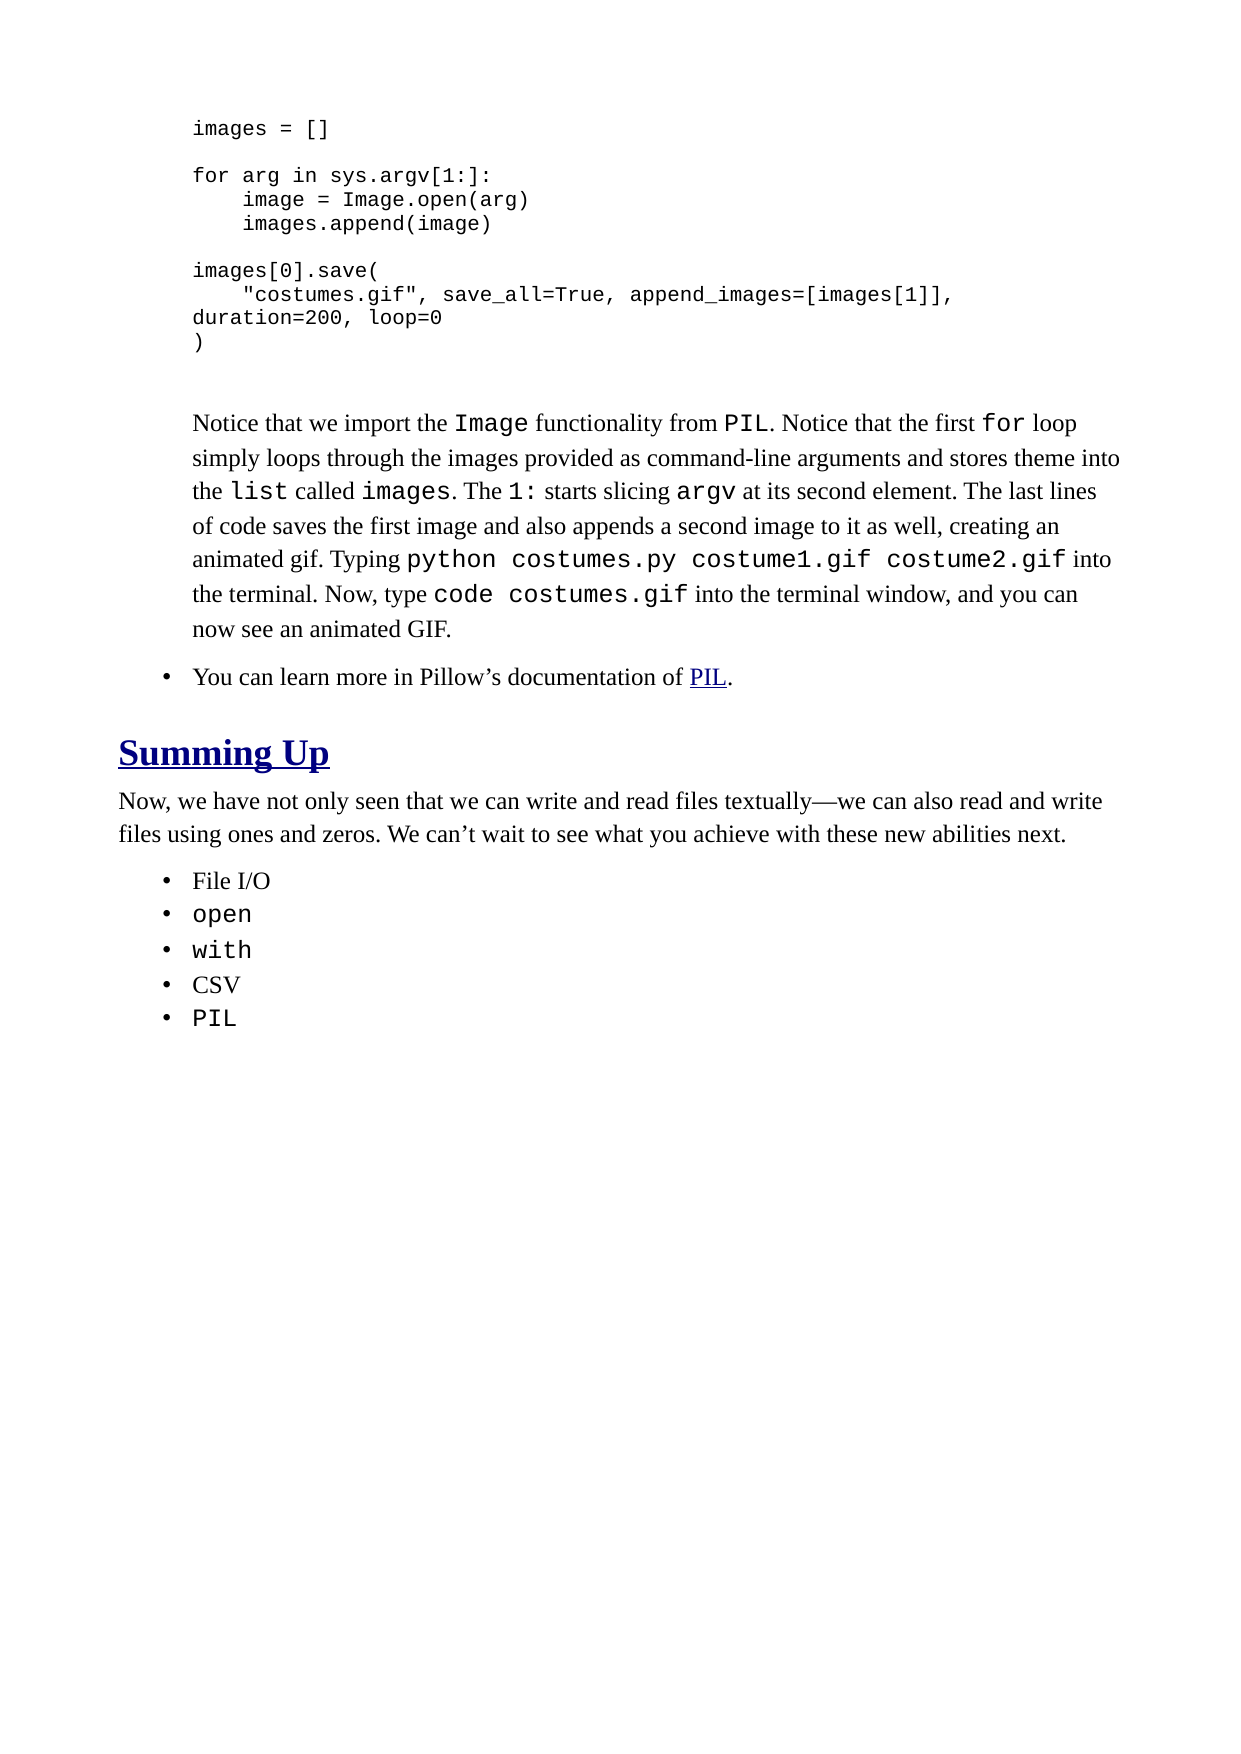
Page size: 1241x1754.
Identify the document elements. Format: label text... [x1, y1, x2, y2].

list ) [162, 331, 1122, 354]
list File I/O [162, 866, 1122, 895]
list PIL [162, 1003, 1122, 1034]
list "costumes.gif", save_all=True, append_images=[images[1]], duration=200, loop=0 [162, 284, 1122, 331]
list images[0].save( [162, 260, 1122, 284]
list images.append(image) [162, 213, 1122, 236]
list images = [] [162, 118, 1122, 142]
list open [162, 899, 1122, 930]
list You can learn more in Pillow’s documentation of PIL. [162, 662, 1122, 691]
list image = Image.open(arg) [162, 189, 1122, 213]
subtitle Summing Up [118, 730, 1122, 773]
list Notice that we import the Image functionality from PIL. Notice that the first for loop simply loops through the images provided as command-line arguments and stores theme into the list called images. The 1: starts slicing argv at its second element. The last lines of code saves the first image and also appends a second image to it as well, creating an animated gif. Typing python costumes.py costume1.gif costume2.gif into the terminal. Now, type code costumes.gif into the terminal window, and you can now see an animated GIF. [162, 408, 1122, 643]
list with [162, 935, 1122, 966]
list for arg in sys.argv[1:]: [162, 165, 1122, 189]
text Now, we have not only seen that we can write and read files textually—we can also read and write files using ones and zeros. We can’t wait to see what you achieve with these new abilities next. [118, 786, 1122, 848]
list CSV [162, 970, 1122, 999]
